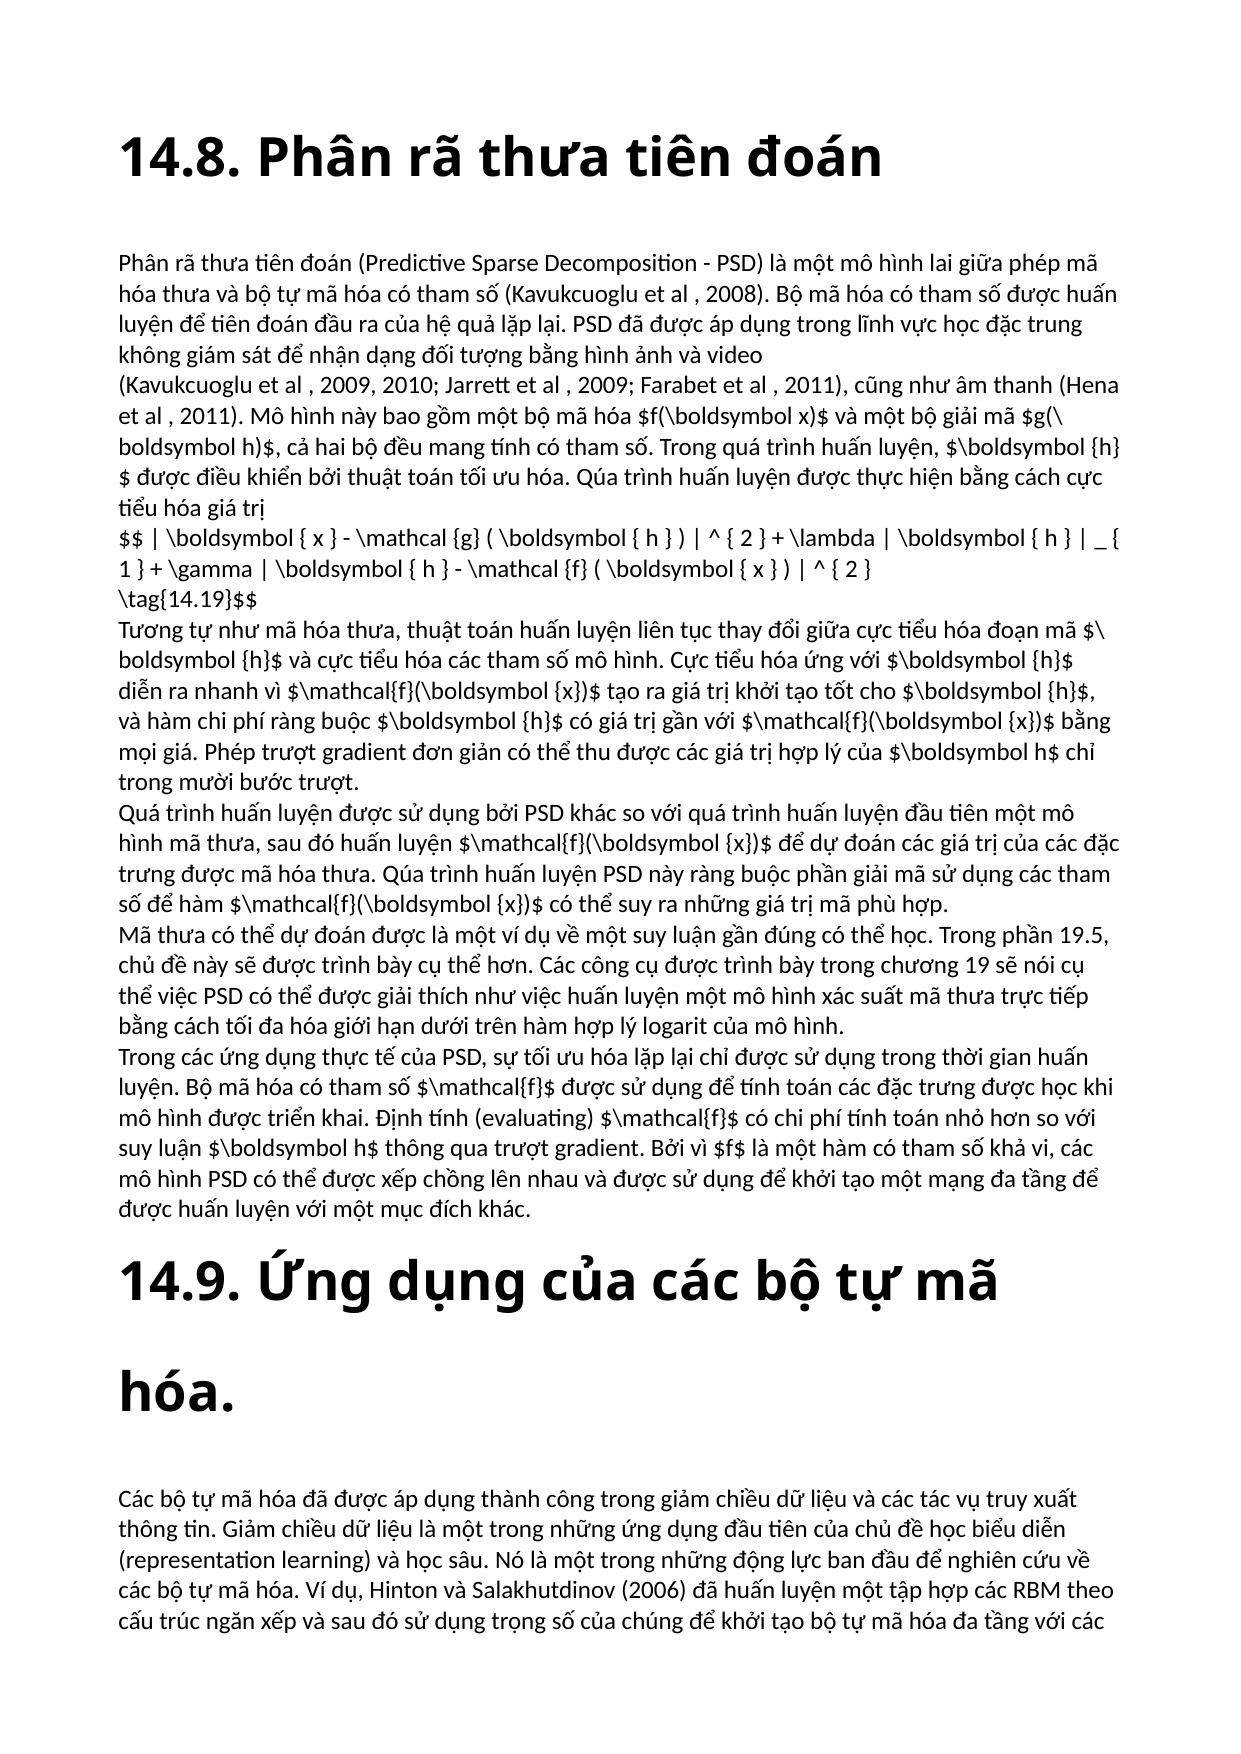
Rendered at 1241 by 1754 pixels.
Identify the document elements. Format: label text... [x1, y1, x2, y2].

text Mã thưa có thể dự đoán được là một ví dụ về một suy luận gần đúng có thể học. Trong phần 19.5, chủ đề này sẽ được trình bày cụ thể hơn. Các công cụ được trình bày trong chương 19 sẽ nói cụ thể việc PSD có thể được giải thích như việc huấn luyện một mô hình xác suất mã thưa trực tiếp bằng cách tối đa hóa giới hạn dưới trên hàm hợp lý logarit của mô hình. [118, 919, 1122, 1041]
text $$ | \boldsymbol { x } - \mathcal {g} ( \boldsymbol { h } ) | ^ { 2 } + \lambda | \boldsymbol { h } | _ { 1 } + \gamma | \boldsymbol { h } - \mathcal {f} ( \boldsymbol { x } ) | ^ { 2 } [118, 522, 1122, 583]
subtitle 14.8. Phân rã thưa tiên đoán [118, 118, 1122, 192]
text Tương tự như mã hóa thưa, thuật toán huấn luyện liên tục thay đổi giữa cực tiểu hóa đoạn mã $\boldsymbol {h}$ và cực tiểu hóa các tham số mô hình. Cực tiểu hóa ứng với $\boldsymbol {h}$ diễn ra nhanh vì $\mathcal{f}(\boldsymbol {x})$ tạo ra giá trị khởi tạo tốt cho $\boldsymbol {h}$, và hàm chi phí ràng buộc $\boldsymbol {h}$ có giá trị gần với $\mathcal{f}(\boldsymbol {x})$ bằng mọi giá. Phép trượt gradient đơn giản có thể thu được các giá trị hợp lý của $\boldsymbol h$ chỉ trong mười bước trượt. [118, 614, 1122, 797]
text Trong các ứng dụng thực tế của PSD, sự tối ưu hóa lặp lại chỉ được sử dụng trong thời gian huấn luyện. Bộ mã hóa có tham số $\mathcal{f}$ được sử dụng để tính toán các đặc trưng được học khi mô hình được triển khai. Định tính (evaluating) $\mathcal{f}$ có chi phí tính toán nhỏ hơn so với suy luận $\boldsymbol h$ thông qua trượt gradient. Bởi vì $f$ là một hàm có tham số khả vi, các mô hình PSD có thể được xếp chồng lên nhau và được sử dụng để khởi tạo một mạng đa tầng để được huấn luyện với một mục đích khác. [118, 1041, 1122, 1224]
text \tag{14.19}$$ [118, 583, 1122, 614]
text Phân rã thưa tiên đoán (Predictive Sparse Decomposition - PSD) là một mô hình lai giữa phép mã hóa thưa và bộ tự mã hóa có tham số (Kavukcuoglu et al , 2008). Bộ mã hóa có tham số được huấn luyện để tiên đoán đầu ra của hệ quả lặp lại. PSD đã được áp dụng trong lĩnh vực học đặc trung không giám sát để nhận dạng đối tượng bằng hình ảnh và video [118, 247, 1122, 369]
text (Kavukcuoglu et al , 2009, 2010; Jarrett et al , 2009; Farabet et al , 2011), cũng như âm thanh (Hena et al , 2011). Mô hình này bao gồm một bộ mã hóa $f(\boldsymbol x)$ và một bộ giải mã $g(\boldsymbol h)$, cả hai bộ đều mang tính có tham số. Trong quá trình huấn luyện, $\boldsymbol {h}$ được điều khiển bởi thuật toán tối ưu hóa. Qúa trình huấn luyện được thực hiện bằng cách cực tiểu hóa giá trị [118, 369, 1122, 522]
text Các bộ tự mã hóa đã được áp dụng thành công trong giảm chiều dữ liệu và các tác vụ truy xuất thông tin. Giảm chiều dữ liệu là một trong những ứng dụng đầu tiên của chủ đề học biểu diễn (representation learning) và học sâu. Nó là một trong những động lực ban đầu để nghiên cứu về các bộ tự mã hóa. Ví dụ, Hinton và Salakhutdinov (2006) đã huấn luyện một tập hợp các RBM theo cấu trúc ngăn xếp và sau đó sử dụng trọng số của chúng để khởi tạo bộ tự mã hóa đa tầng với các [118, 1483, 1122, 1636]
text Quá trình huấn luyện được sử dụng bởi PSD khác so với quá trình huấn luyện đầu tiên một mô hình mã thưa, sau đó huấn luyện $\mathcal{f}(\boldsymbol {x})$ để dự đoán các giá trị của các đặc trưng được mã hóa thưa. Qúa trình huấn luyện PSD này ràng buộc phần giải mã sử dụng các tham số để hàm $\mathcal{f}(\boldsymbol {x})$ có thể suy ra những giá trị mã phù hợp. [118, 797, 1122, 919]
subtitle 14.9. Ứng dụng của các bộ tự mã hóa. [118, 1243, 1122, 1427]
